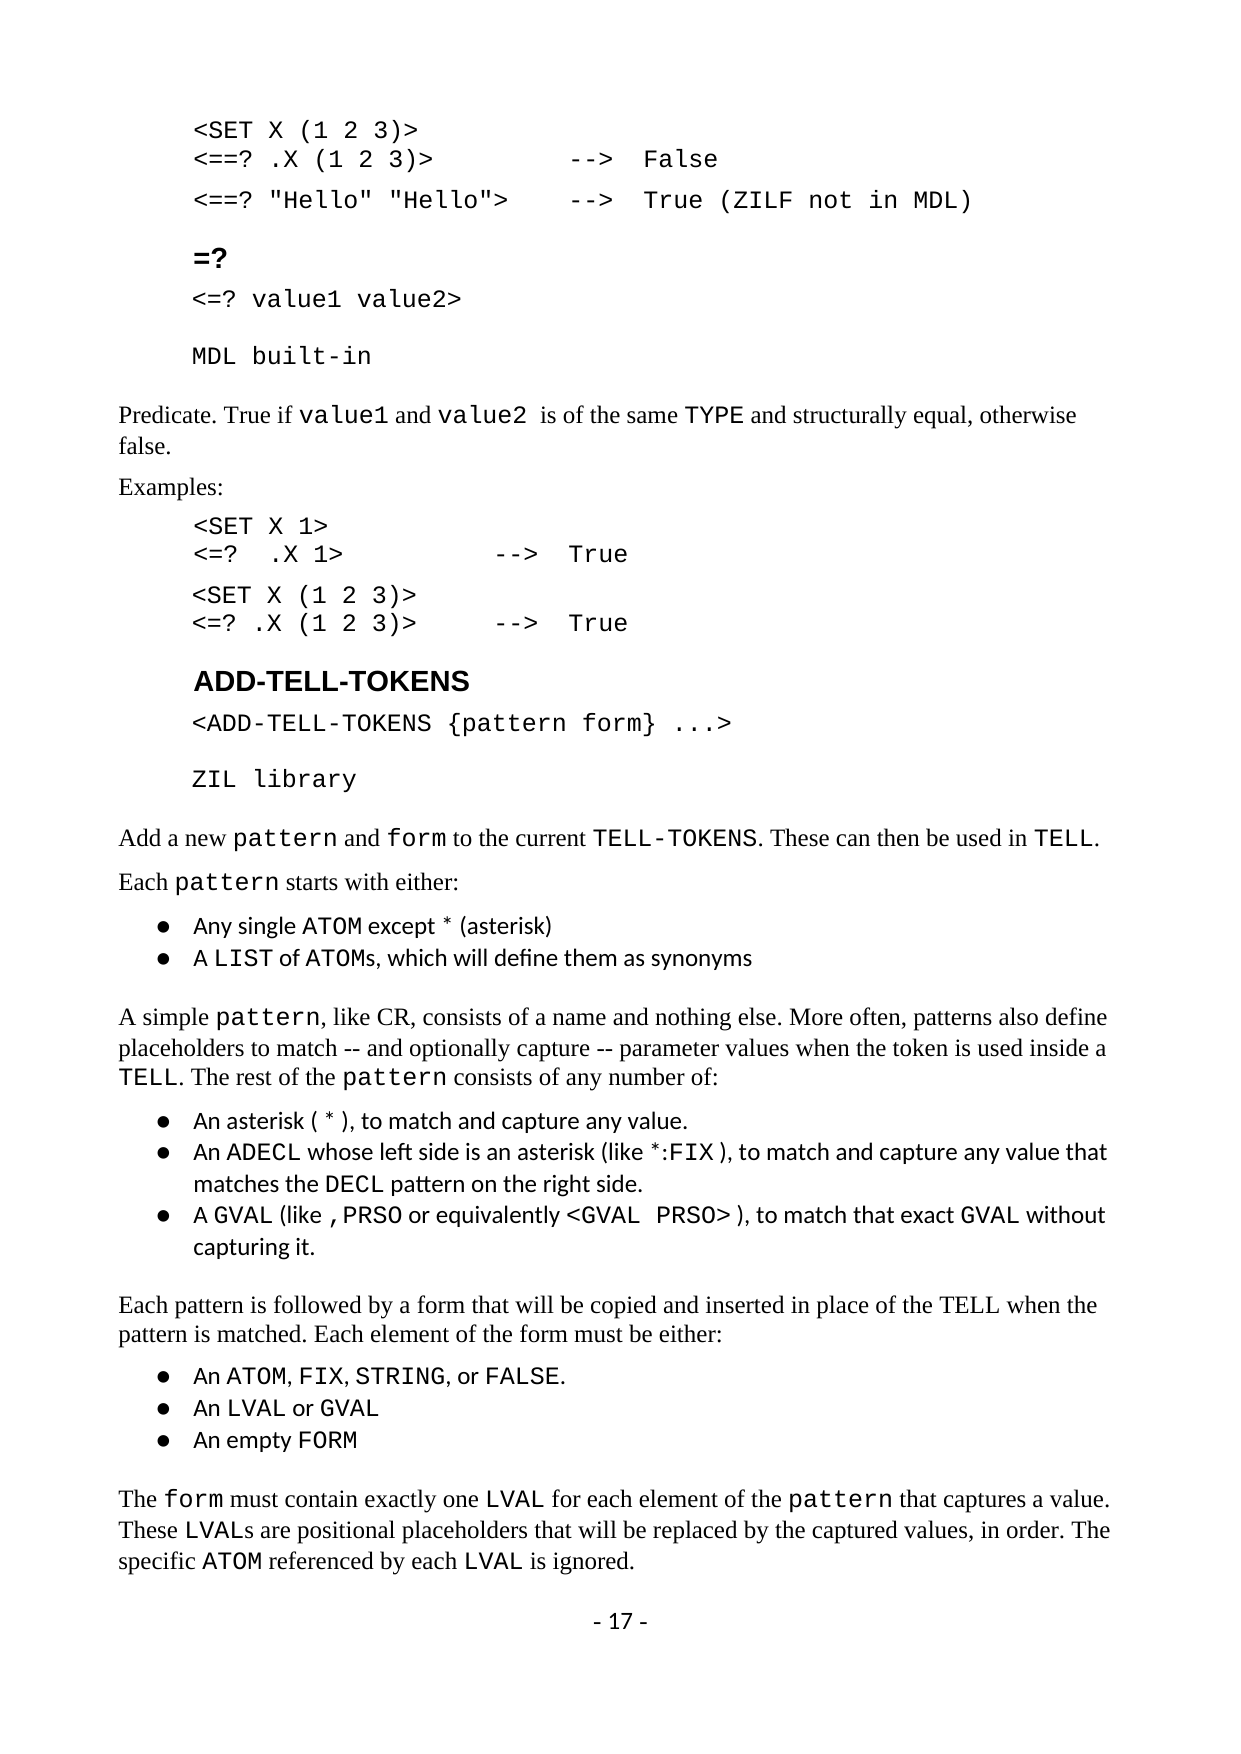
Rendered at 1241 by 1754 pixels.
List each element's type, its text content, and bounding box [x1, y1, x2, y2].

text Predicate. True if value1 and value2 is of the same TYPE and structurally equal, otherwise false. [118, 400, 1122, 459]
list A LIST of ATOMs, which will define them as synonyms [156, 942, 1122, 974]
list Any single ATOM except * (asterisk) [156, 910, 1122, 942]
text ZIL library [192, 767, 1122, 795]
text <ADD-TELL-TOKENS {pattern form} ...> [192, 710, 1122, 738]
list A GVAL (like ,PRSO or equivalently <GVAL PRSO> ), to match that exact GVAL without capturing it. [156, 1199, 1122, 1262]
text The form must contain exactly one LVAL for each element of the pattern that captures a value. These LVALs are positional placeholders that will be replaced by the captured values, in order. The specific ATOM referenced by each LVAL is ignored. [118, 1484, 1122, 1577]
text Each pattern starts with either: [118, 867, 1122, 898]
list An LVAL or GVAL [156, 1392, 1122, 1424]
text MDL built-in [192, 343, 1122, 372]
list An ATOM, FIX, STRING, or FALSE. [156, 1361, 1122, 1392]
text <SET X (1 2 3)> <=? .X (1 2 3)> --> True [192, 582, 1122, 639]
text Each pattern is followed by a form that will be copied and inserted in place of the TELL when the pattern is matched. Each element of the form must be either: [118, 1291, 1122, 1348]
text <=? value1 value2> [192, 287, 1122, 315]
subtitle =? [118, 241, 1122, 274]
text <==? "Hello" "Hello"> --> True (ZILF not in MDL) [118, 187, 1122, 216]
list An asterisk ( * ), to match and capture any value. [156, 1105, 1122, 1136]
text A simple pattern, like CR, consists of a name and nothing else. More often, patterns also define placeholders to match -- and optionally capture -- parameter values when the token is used inside a TELL. The rest of the pattern consists of any number of: [118, 1002, 1122, 1093]
subtitle ADD-TELL-TOKENS [118, 664, 1122, 698]
text Add a new pattern and form to the current TELL-TOKENS. These can then be used in TELL. [118, 823, 1122, 854]
list An empty FORM [156, 1424, 1122, 1456]
list An ADECL whose left side is an asterisk (like *:FIX ), to match and capture any value that matches the DECL pattern on the right side. [156, 1136, 1122, 1199]
text <SET X (1 2 3)> <==? .X (1 2 3)> --> False [118, 118, 1122, 175]
text <SET X 1> <=? .X 1> --> True [118, 513, 1122, 570]
text Examples: [118, 472, 1122, 501]
